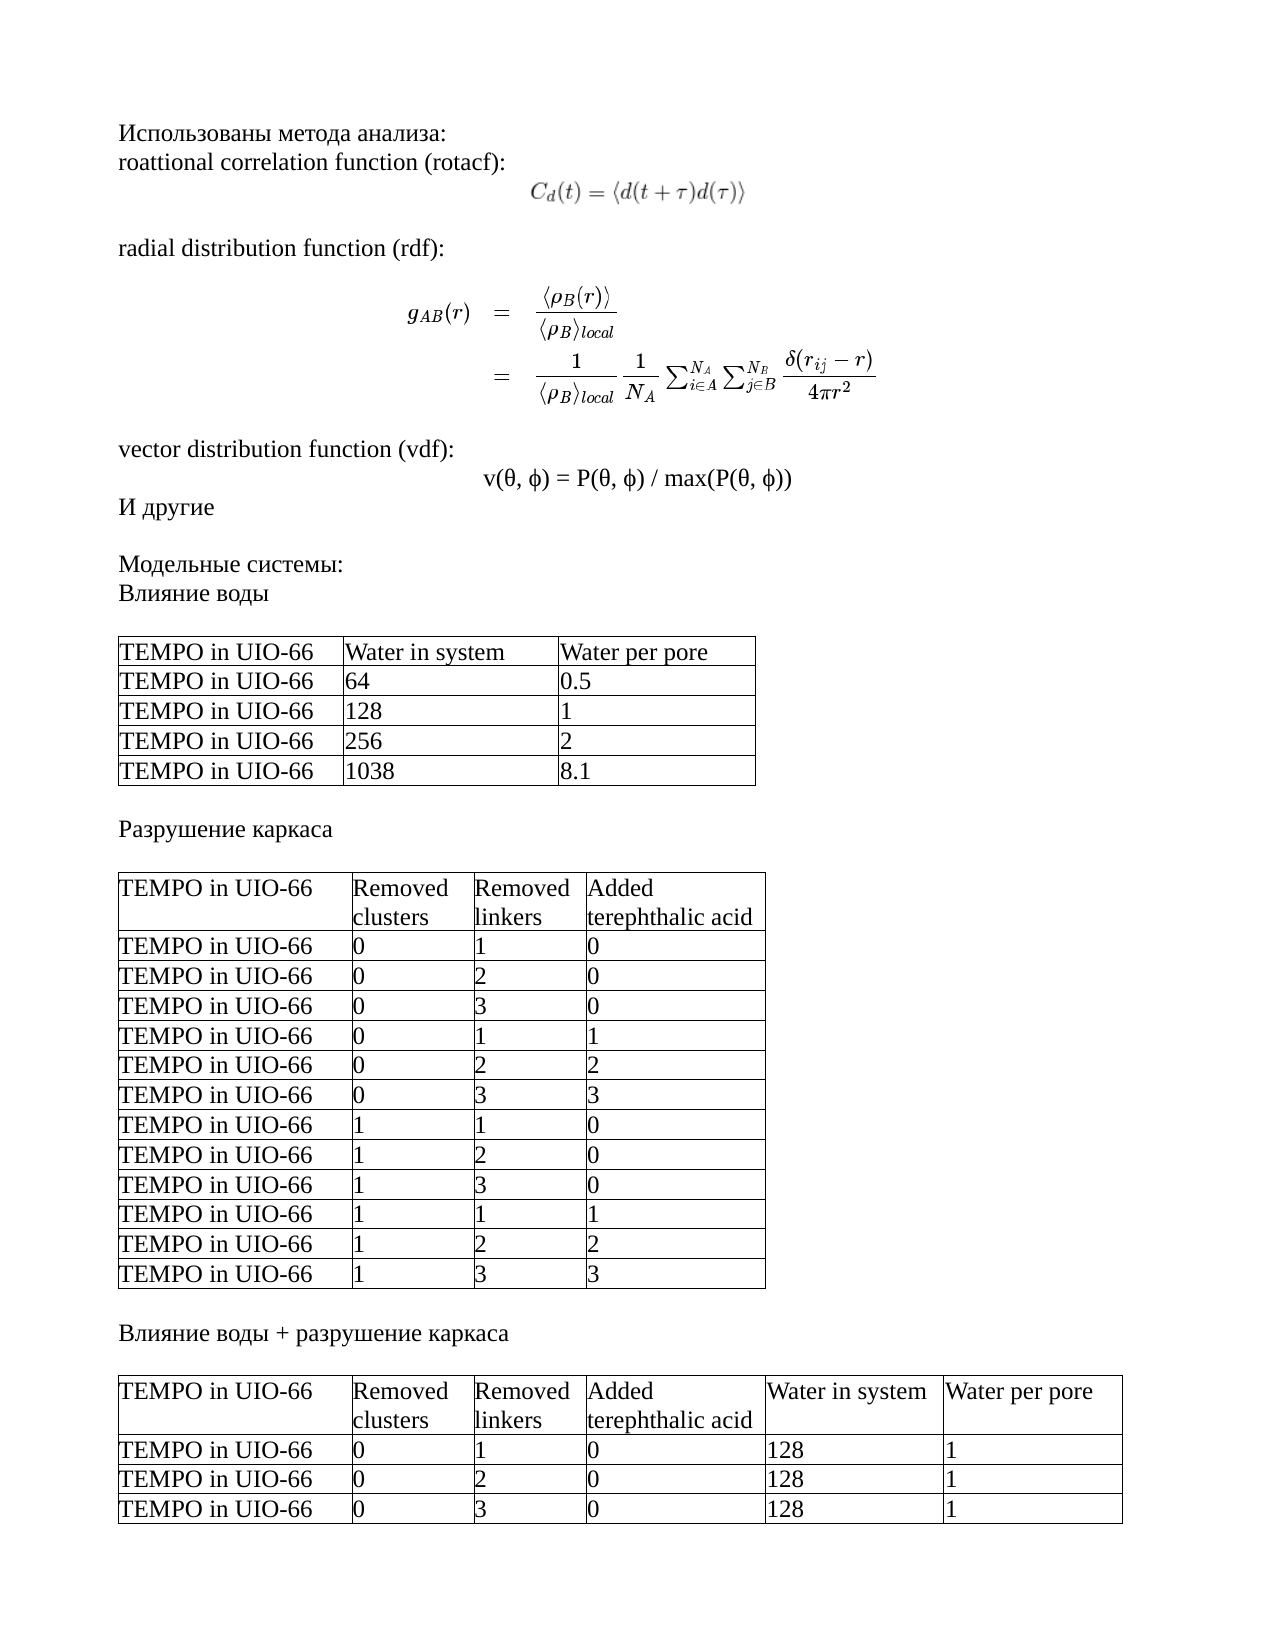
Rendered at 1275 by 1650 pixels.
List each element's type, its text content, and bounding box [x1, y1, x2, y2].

table_cell 0 [353, 1465, 474, 1493]
text v(θ, ϕ) = P(θ, ϕ) / max(P(θ, ϕ)) [118, 463, 1157, 492]
table_cell 0 [353, 991, 474, 1020]
table_cell TEMPO in UIO-66 [119, 1435, 352, 1463]
table_cell 0 [587, 961, 765, 990]
table_cell 1 [475, 931, 586, 960]
text vector distribution function (vdf): [118, 434, 1157, 463]
table_cell 0 [587, 1494, 765, 1523]
table_header Added terephthalic acid [587, 873, 765, 930]
table_cell TEMPO in UIO-66 [119, 1259, 352, 1288]
table_cell 1 [475, 1200, 586, 1228]
table_header TEMPO in UIO-66 [119, 637, 343, 665]
table_cell 0 [353, 1435, 474, 1463]
text Модельные системы: [118, 549, 1157, 578]
text Использованы метода анализа: [118, 118, 1157, 147]
table_cell 0 [587, 1435, 765, 1463]
table_cell 0 [587, 1110, 765, 1139]
table_cell TEMPO in UIO-66 [119, 756, 343, 784]
table_cell TEMPO in UIO-66 [119, 931, 352, 960]
table_cell TEMPO in UIO-66 [119, 1229, 352, 1258]
table_cell 1038 [344, 756, 558, 784]
table_cell 1 [944, 1494, 1122, 1523]
table_header Water per pore [944, 1376, 1122, 1434]
table_cell TEMPO in UIO-66 [119, 961, 352, 990]
table_cell 0 [353, 1021, 474, 1049]
table_cell 1 [353, 1170, 474, 1198]
table_cell TEMPO in UIO-66 [119, 1051, 352, 1079]
table_cell 3 [475, 1494, 586, 1523]
text И другие [118, 492, 1157, 521]
table_cell 1 [353, 1110, 474, 1139]
table_cell 0 [587, 931, 765, 960]
table_cell 3 [475, 1259, 586, 1288]
table_cell TEMPO in UIO-66 [119, 1494, 352, 1523]
table_cell 1 [353, 1200, 474, 1228]
table_cell 0 [353, 1080, 474, 1109]
table_cell 1 [475, 1435, 586, 1463]
table_cell 1 [475, 1021, 586, 1049]
table_cell 1 [475, 1110, 586, 1139]
table_cell 1 [587, 1200, 765, 1228]
table_cell 2 [587, 1229, 765, 1258]
table_cell 0 [353, 961, 474, 990]
table_cell 1 [944, 1465, 1122, 1493]
table_cell 3 [475, 1080, 586, 1109]
table_cell 64 [344, 666, 558, 695]
table_cell 256 [344, 726, 558, 755]
table_cell 3 [587, 1259, 765, 1288]
table_cell TEMPO in UIO-66 [119, 696, 343, 725]
table_cell 1 [559, 696, 755, 725]
table_header Removed clusters [353, 1376, 474, 1434]
table_header Added terephthalic acid [587, 1376, 765, 1434]
table_cell 128 [344, 696, 558, 725]
table_cell TEMPO in UIO-66 [119, 1170, 352, 1198]
text Влияние воды [118, 578, 1157, 607]
table_cell 2 [587, 1051, 765, 1079]
table_cell TEMPO in UIO-66 [119, 1140, 352, 1169]
text Разрушение каркаса [118, 814, 1157, 843]
text Влияние воды + разрушение каркаса [118, 1318, 1157, 1346]
table_cell 1 [944, 1435, 1122, 1463]
table_cell 2 [559, 726, 755, 755]
table_header TEMPO in UIO-66 [119, 1376, 352, 1434]
table_cell 0 [353, 1494, 474, 1523]
table_cell 1 [353, 1259, 474, 1288]
table_cell 1 [353, 1229, 474, 1258]
table_cell 1 [587, 1021, 765, 1049]
table_cell 2 [475, 961, 586, 990]
table_cell TEMPO in UIO-66 [119, 1080, 352, 1109]
table_cell 128 [766, 1465, 943, 1493]
table_cell 3 [587, 1080, 765, 1109]
table_header TEMPO in UIO-66 [119, 873, 352, 930]
table_cell 1 [353, 1140, 474, 1169]
table_cell TEMPO in UIO-66 [119, 1110, 352, 1139]
table_cell 0 [587, 1465, 765, 1493]
table_cell 2 [475, 1229, 586, 1258]
table_header Removed linkers [475, 1376, 586, 1434]
table_cell 0 [587, 1170, 765, 1198]
table_cell 3 [475, 1170, 586, 1198]
table_cell TEMPO in UIO-66 [119, 666, 343, 695]
table_header Water per pore [559, 637, 755, 665]
table_cell 2 [475, 1140, 586, 1169]
table_cell TEMPO in UIO-66 [119, 1021, 352, 1049]
table_cell 3 [475, 991, 586, 1020]
table_header Removed linkers [475, 873, 586, 930]
table_cell 128 [766, 1435, 943, 1463]
table_cell 0 [353, 1051, 474, 1079]
table_cell 8.1 [559, 756, 755, 784]
text roattional correlation function (rotacf): [118, 147, 1157, 176]
table_cell TEMPO in UIO-66 [119, 726, 343, 755]
table_cell 0 [353, 931, 474, 960]
table_cell TEMPO in UIO-66 [119, 991, 352, 1020]
table_cell 0.5 [559, 666, 755, 695]
table_cell 0 [587, 991, 765, 1020]
table_header Water in system [766, 1376, 943, 1434]
table_cell 2 [475, 1465, 586, 1493]
table_cell 128 [766, 1494, 943, 1523]
table_cell 2 [475, 1051, 586, 1079]
table_header Removed clusters [353, 873, 474, 930]
table_cell TEMPO in UIO-66 [119, 1465, 352, 1493]
table_header Water in system [344, 637, 558, 665]
table_cell TEMPO in UIO-66 [119, 1200, 352, 1228]
text radial distribution function (rdf): [118, 233, 1157, 262]
table_cell 0 [587, 1140, 765, 1169]
